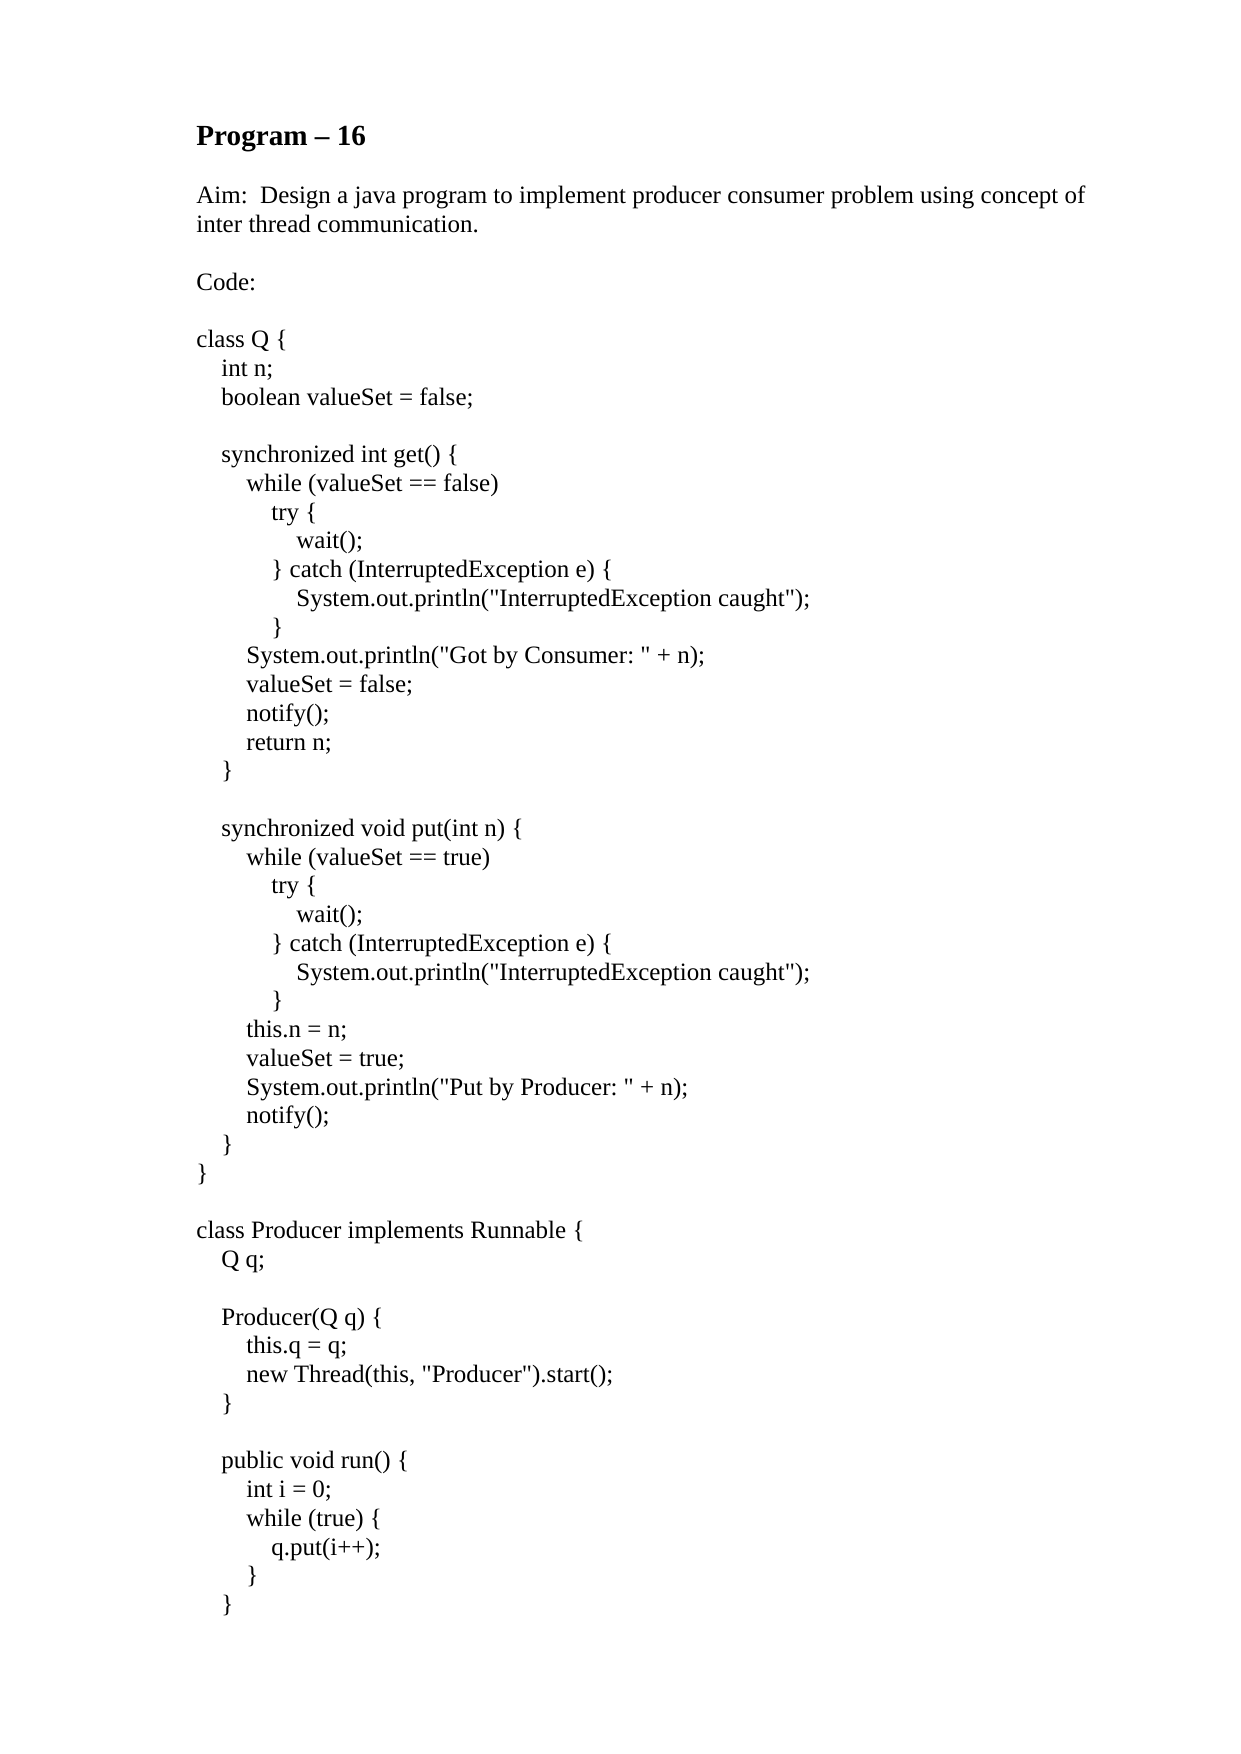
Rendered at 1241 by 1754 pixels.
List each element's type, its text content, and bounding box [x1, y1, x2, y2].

text Program – 16 [196, 118, 1122, 152]
text class Q { int n; boolean valueSet = false; synchronized int get() { while (valueSet == false) try { wait(); } catch (InterruptedException e) { System.out.println("InterruptedException caught"); } System.out.println("Got by Consumer: " + n); valueSet = false; notify(); return n; } synchronized void put(int n) { while (valueSet == true) try { wait(); } catch (InterruptedException e) { System.out.println("InterruptedException caught"); } this.n = n; valueSet = true; System.out.println("Put by Producer: " + n); notify(); } } class Producer implements Runnable { Q q; Producer(Q q) { this.q = q; new Thread(this, "Producer").start(); } public void run() { int i = 0; while (true) { q.put(i++); } } [196, 324, 1122, 1618]
text Code: [196, 267, 1122, 295]
text Aim: Design a java program to implement producer consumer problem using concept of inter thread communication. [196, 180, 1122, 238]
